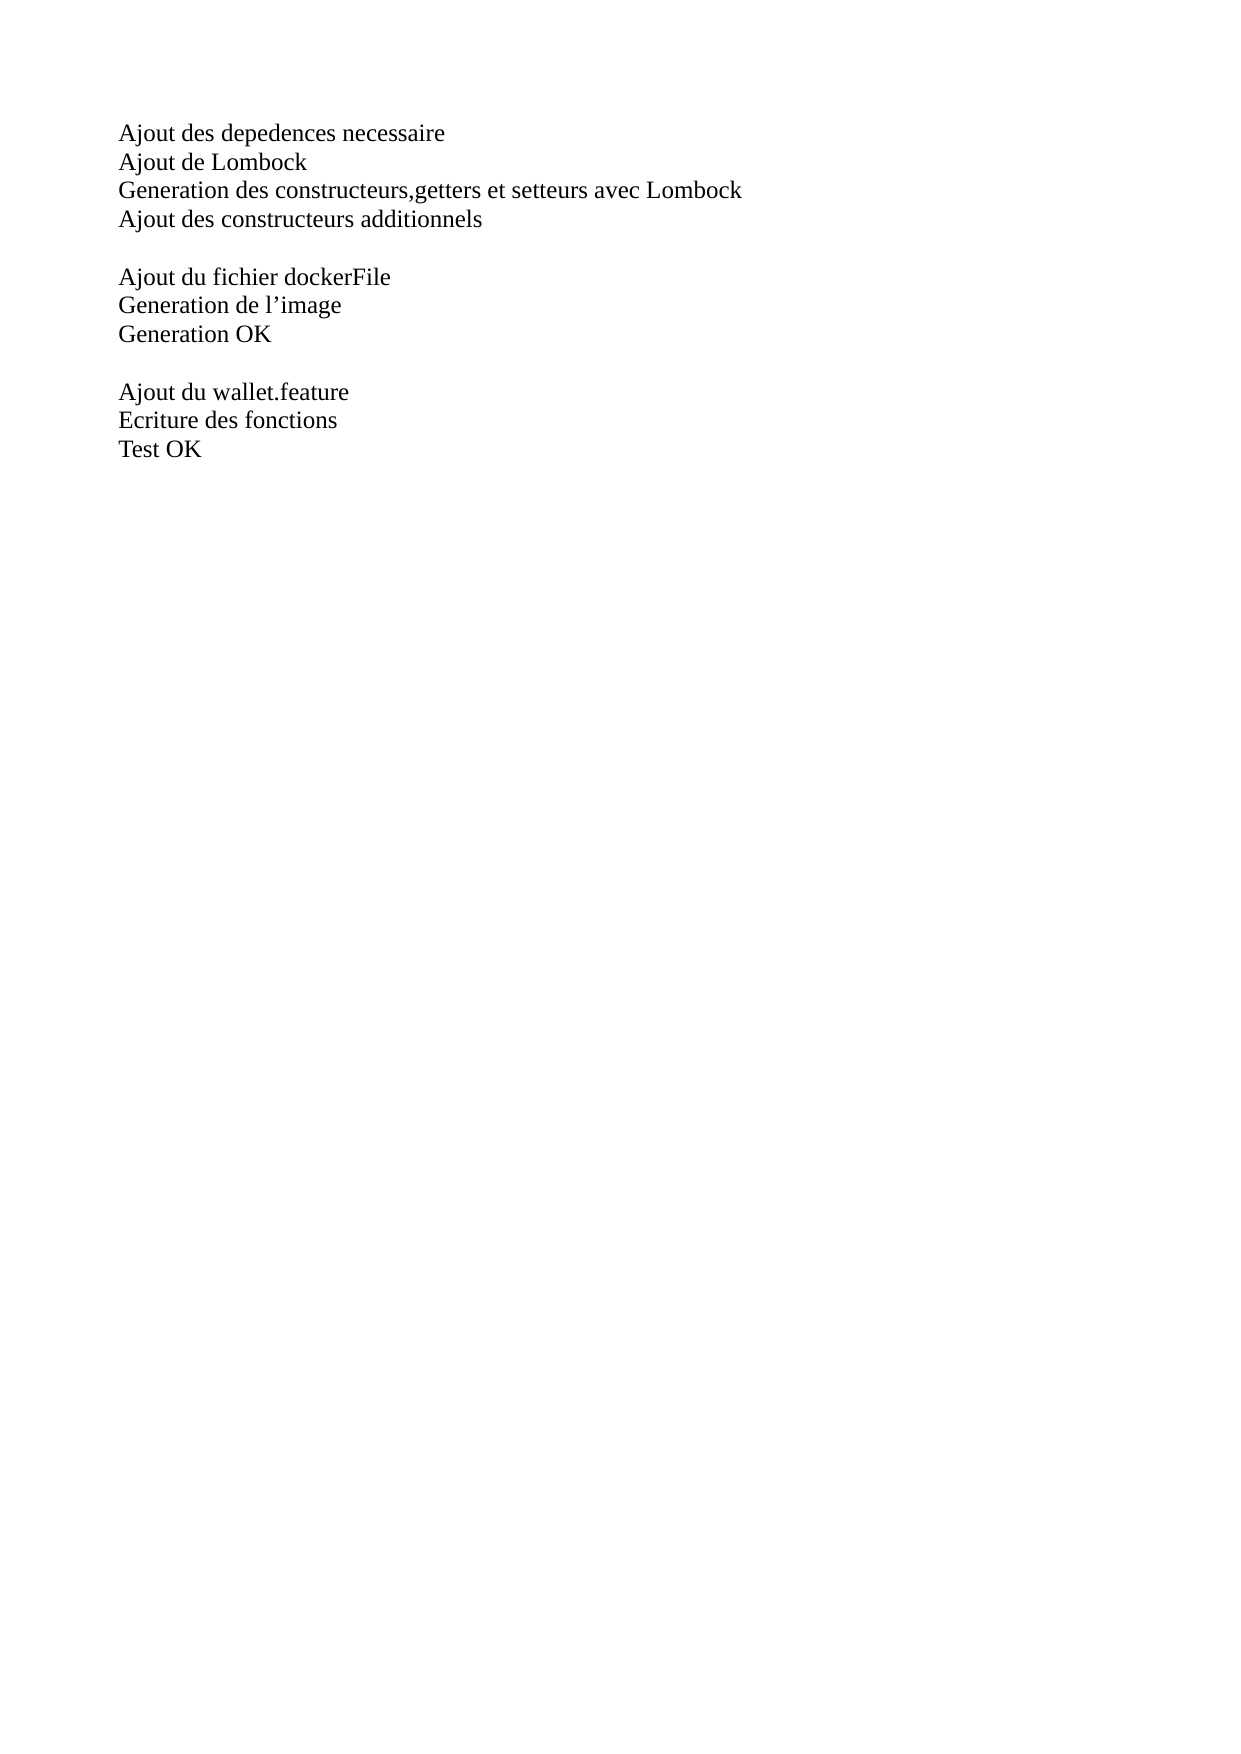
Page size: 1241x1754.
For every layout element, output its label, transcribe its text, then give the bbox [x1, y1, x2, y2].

text Ajout du fichier dockerFile Generation de l’image Generation OK Ajout du wallet.feature Ecriture des fonctions Test OK [118, 262, 1122, 463]
text Ajout de Lombock Generation des constructeurs,getters et setteurs avec Lombock Ajout des constructeurs additionnels [118, 147, 1122, 233]
text Ajout des depedences necessaire [118, 118, 1122, 147]
